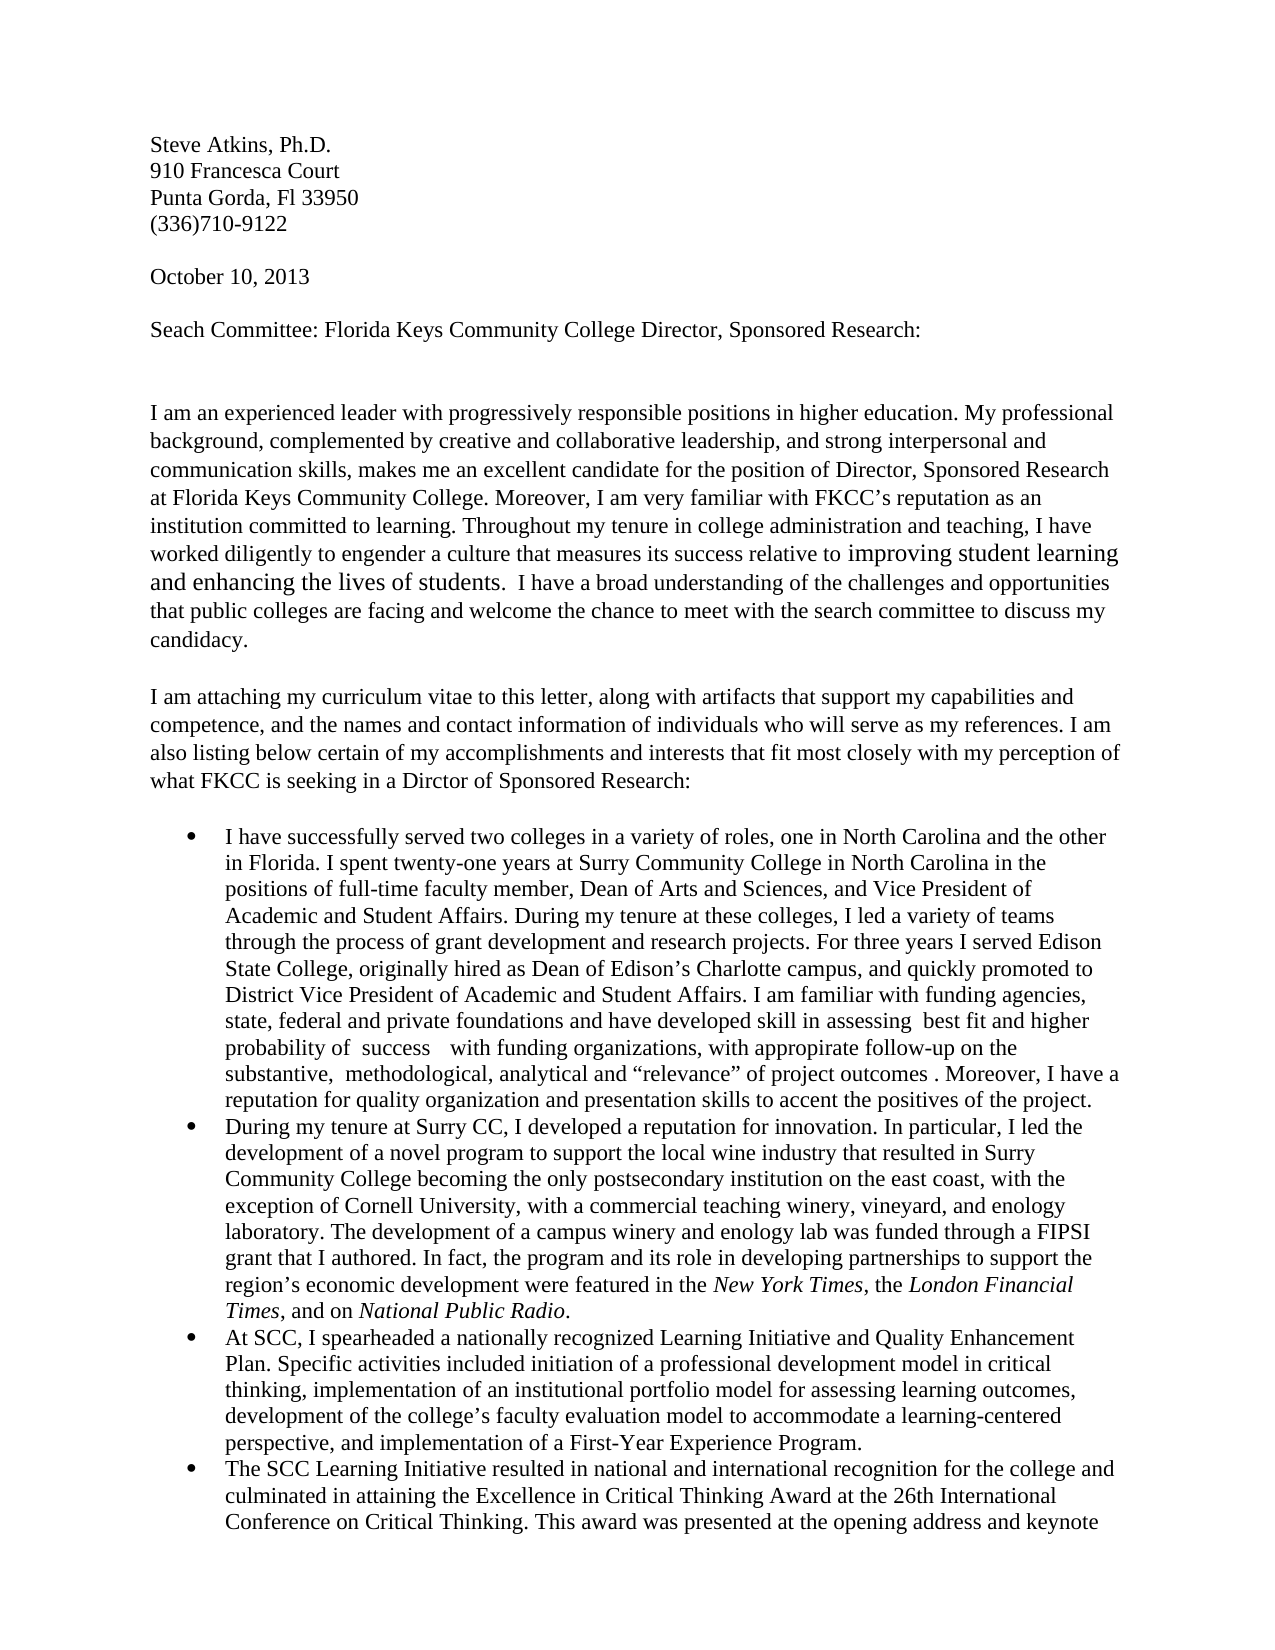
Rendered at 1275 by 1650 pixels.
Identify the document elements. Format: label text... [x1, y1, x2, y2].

text Punta Gorda, Fl 33950 [150, 184, 1125, 210]
text Seach Committee: Florida Keys Community College Director, Sponsored Research: [150, 316, 1125, 342]
list At SCC, I spearheaded a nationally recognized Learning Initiative and Quality Enhancement Plan. Specific activities included initiation of a professional development model in critical thinking, implementation of an institutional portfolio model for assessing learning outcomes, development of the college’s faculty evaluation model to accommodate a learning-centered perspective, and implementation of a First-Year Experience Program. [187, 1323, 1125, 1455]
text (336)710-9122 [150, 210, 1125, 237]
text October 10, 2013 [150, 263, 1125, 289]
text Steve Atkins, Ph.D. [150, 131, 1125, 158]
list The SCC Learning Initiative resulted in national and international recognition for the college and culminated in attaining the Excellence in Critical Thinking Award at the 26th International Conference on Critical Thinking. This award was presented at the opening address and keynote [187, 1455, 1125, 1534]
text 910 Francesca Court [150, 158, 1125, 184]
text I am attaching my curriculum vitae to this letter, along with artifacts that support my capabilities and competence, and the names and contact information of individuals who will serve as my references. I am also listing below certain of my accomplishments and interests that fit most closely with my perception of what FKCC is seeking in a Dirctor of Sponsored Research: [150, 681, 1125, 794]
text I am an experienced leader with progressively responsible positions in higher education. My professional background, complemented by creative and collaborative leadership, and strong interpersonal and communication skills, makes me an excellent candidate for the position of Director, Sponsored Research at Florida Keys Community College. Moreover, I am very familiar with FKCC’s reputation as an institution committed to learning. Throughout my tenure in college administration and teaching, I have worked diligently to engender a culture that measures its success relative to improving student learning and enhancing the lives of students. I have a broad understanding of the challenges and opportunities that public colleges are facing and welcome the chance to meet with the search committee to discuss my candidacy. [150, 398, 1125, 652]
list During my tenure at Surry CC, I developed a reputation for innovation. In particular, I led the development of a novel program to support the local wine industry that resulted in Surry Community College becoming the only postsecondary institution on the east coast, with the exception of Cornell University, with a commercial teaching winery, vineyard, and enology laboratory. The development of a campus winery and enology lab was funded through a FIPSI grant that I authored. In fact, the program and its role in developing partnerships to support the region’s economic development were featured in the New York Times, the London Financial Times, and on National Public Radio. [187, 1113, 1125, 1323]
list I have successfully served two colleges in a variety of roles, one in North Carolina and the other in Florida. I spent twenty-one years at Surry Community College in North Carolina in the positions of full-time faculty member, Dean of Arts and Sciences, and Vice President of Academic and Student Affairs. During my tenure at these colleges, I led a variety of teams through the process of grant development and research projects. For three years I served Edison State College, originally hired as Dean of Edison’s Charlotte campus, and quickly promoted to District Vice President of Academic and Student Affairs. I am familiar with funding agencies, state, federal and private foundations and have developed skill in assessing best fit and higher probability of success with funding organizations, with appropirate follow-up on the substantive, methodological, analytical and “relevance” of project outcomes . Moreover, I have a reputation for quality organization and presentation skills to accent the positives of the project. [187, 823, 1125, 1113]
